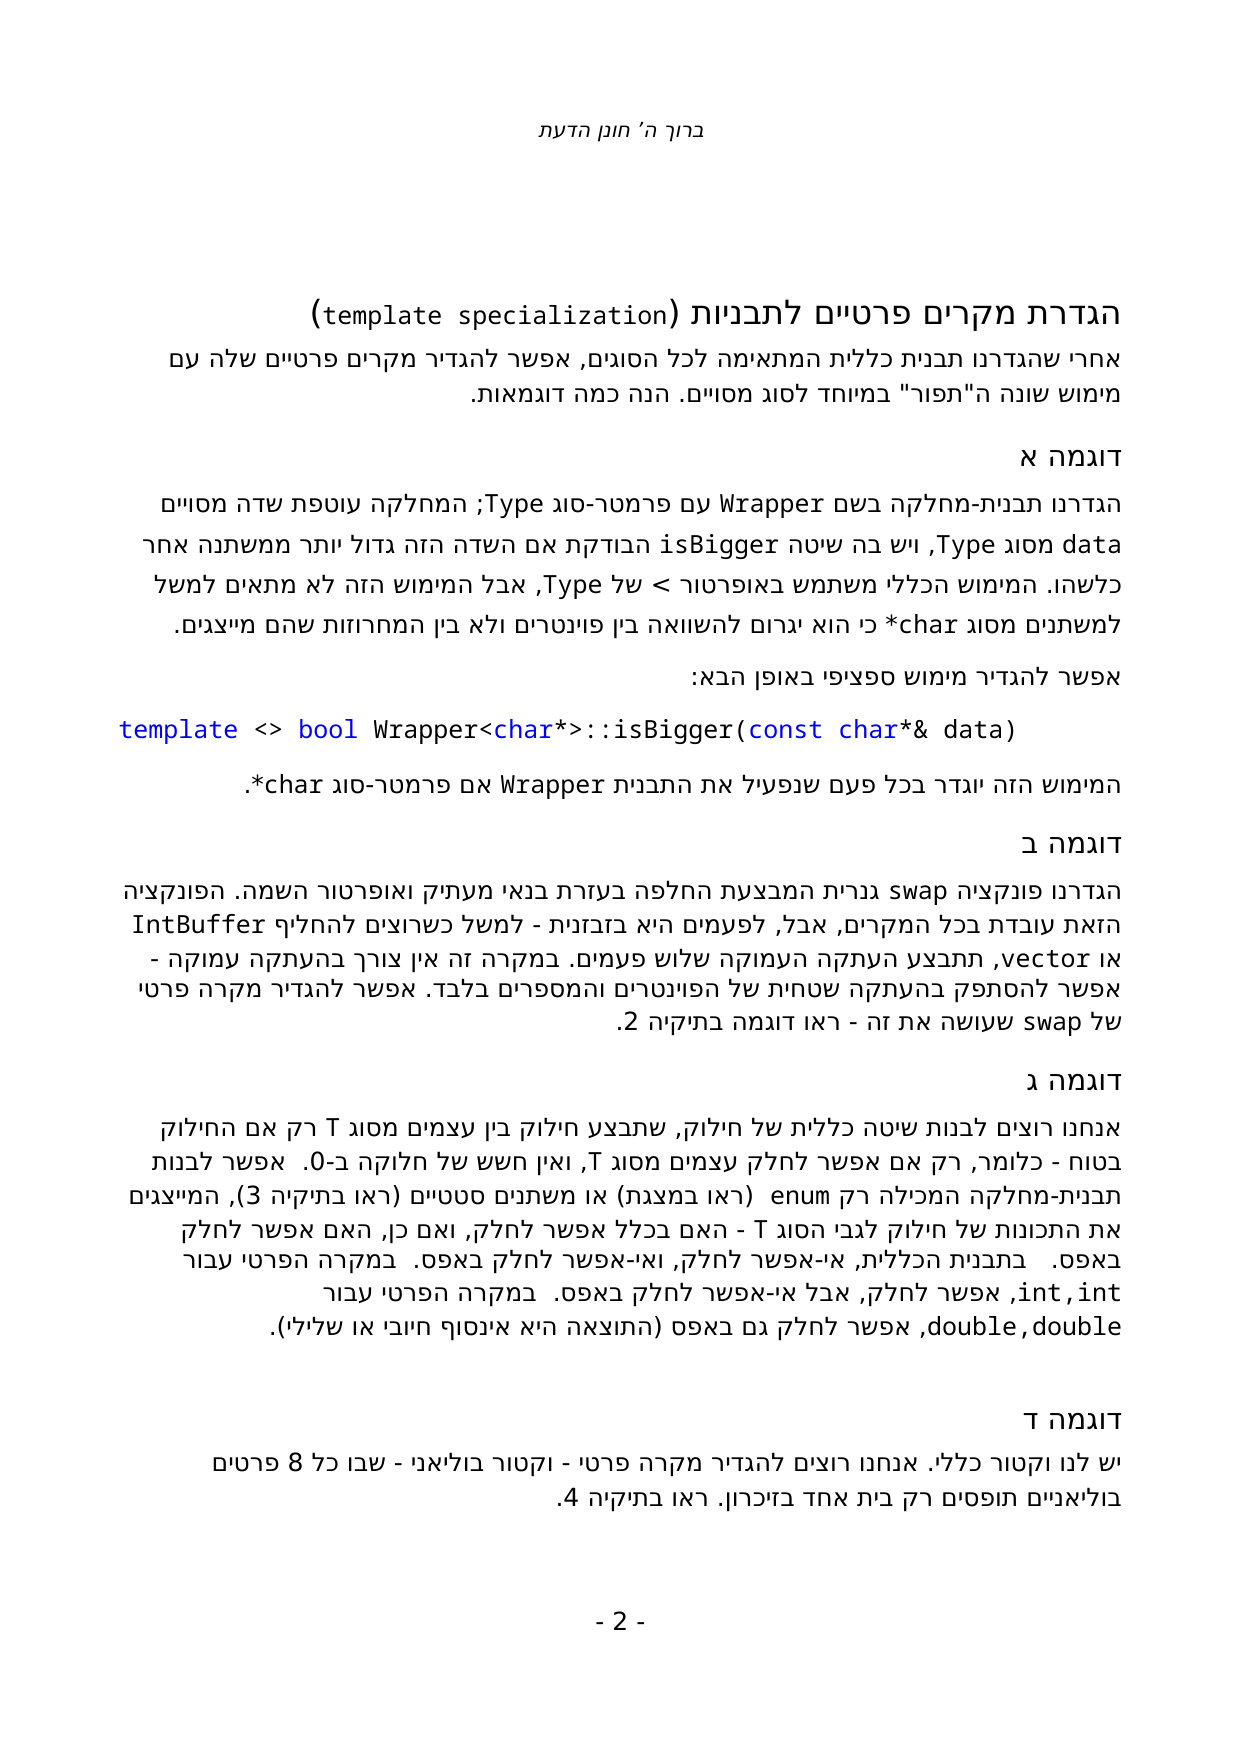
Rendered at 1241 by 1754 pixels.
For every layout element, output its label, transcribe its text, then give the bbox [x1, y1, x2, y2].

subtitle דוגמה א [118, 439, 1122, 473]
text יש לנו וקטור כללי. אנחנו רוצים להגדיר מקרה פרטי - וקטור בוליאני - שבו כל 8 פרטים בוליאניים תופסים רק בית אחד בזיכרון. ראו בתיקיה 4. [118, 1448, 1122, 1513]
subtitle דוגמה ג [118, 1063, 1122, 1097]
text המימוש הזה יוגדר בכל פעם שנפעיל את התבנית Wrapper אם פרמטר-סוג char*. [118, 767, 1122, 801]
text אפשר להגדיר מימוש ספציפי באופן הבא: [118, 662, 1122, 691]
text הגדרנו תבנית-מחלקה בשם Wrapper עם פרמטר-סוג Type; המחלקה עוטפת שדה מסויים data מסוג Type, ויש בה שיטה isBigger הבודקת אם השדה הזה גדול יותר ממשתנה אחר כלשהו. המימוש הכללי משתמש באופרטור > של Type, אבל המימוש הזה לא מתאים למשל למשתנים מסוג char* כי הוא יגרום להשוואה בין פוינטרים ולא בין המחרוזות שהם מייצגים. [118, 486, 1122, 641]
text הגדרנו פונקציה swap גנרית המבצעת החלפה בעזרת בנאי מעתיק ואופרטור השמה. הפונקציה הזאת עובדת בכל המקרים, אבל, לפעמים היא בזבזנית - למשל כשרוצים להחליף IntBuffer או vector, תתבצע העתקה העמוקה שלוש פעמים. במקרה זה אין צורך בהעתקה עמוקה - אפשר להסתפק בהעתקה שטחית של הפוינטרים והמספרים בלבד. אפשר להגדיר מקרה פרטי של swap שעושה את זה - ראו דוגמה בתיקיה 2. [118, 872, 1122, 1038]
text template <> bool Wrapper<char*>::isBigger(const char*& data) [118, 712, 1122, 746]
text אנחנו רוצים לבנות שיטה כללית של חילוק, שתבצע חילוק בין עצמים מסוג T רק אם החילוק בטוח - כלומר, רק אם אפשר לחלק עצמים מסוג T, ואין חשש של חלוקה ב-0. אפשר לבנות תבנית-מחלקה המכילה רק enum (ראו במצגת) או משתנים סטטיים (ראו בתיקיה 3), המייצגים את התכונות של חילוק לגבי הסוג T - האם בכלל אפשר לחלק, ואם כן, האם אפשר לחלק באפס. בתבנית הכללית, אי-אפשר לחלק, ואי-אפשר לחלק באפס. במקרה הפרטי עבור int,int, אפשר לחלק, אבל אי-אפשר לחלק באפס. במקרה הפרטי עבור double,double, אפשר לחלק גם באפס (התוצאה היא אינסוף חיובי או שלילי). [118, 1109, 1122, 1343]
subtitle הגדרת מקרים פרטיים לתבניות (template specialization) [118, 293, 1122, 332]
subtitle דוגמה ד [118, 1402, 1122, 1436]
text אחרי שהגדרנו תבנית כללית המתאימה לכל הסוגים, אפשר להגדיר מקרים פרטיים שלה עם מימוש שונה ה"תפור" במיוחד לסוג מסויים. הנה כמה דוגמאות. [118, 344, 1122, 409]
subtitle דוגמה ב [118, 826, 1122, 860]
